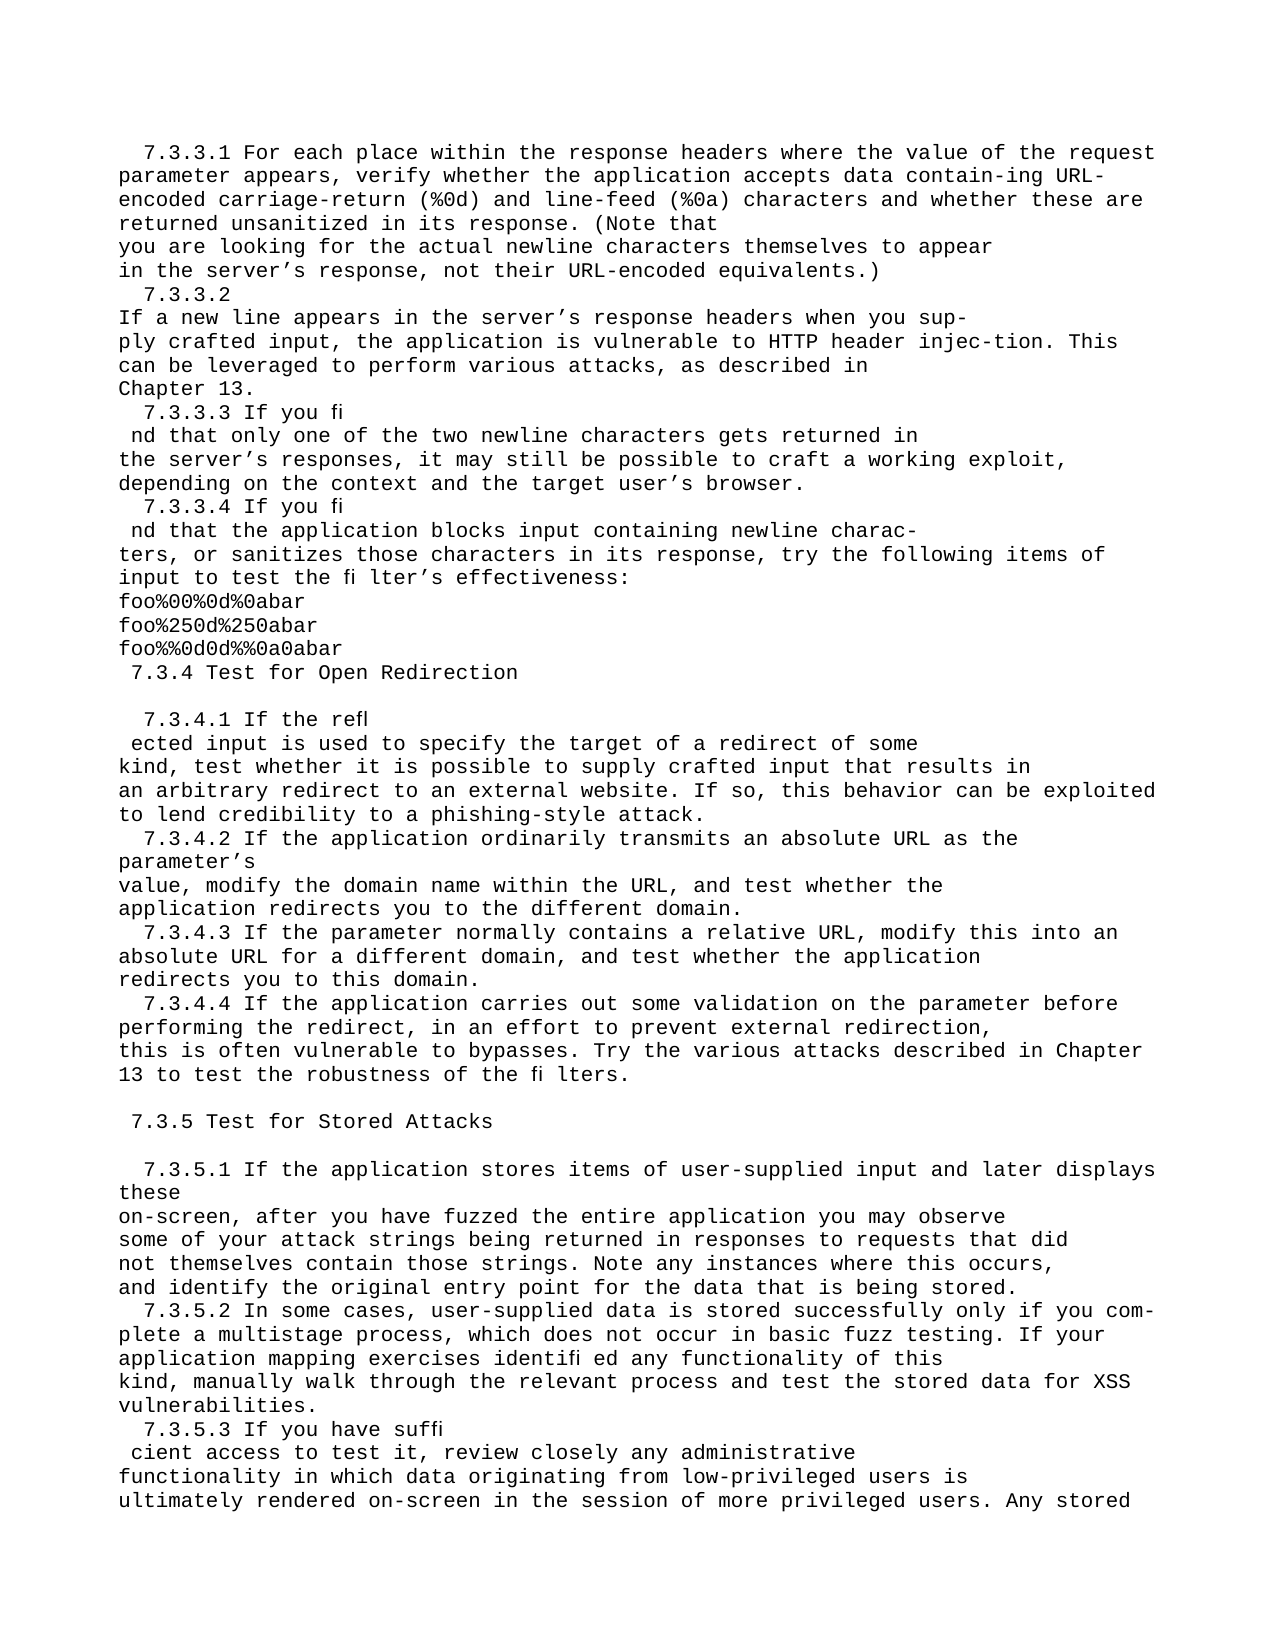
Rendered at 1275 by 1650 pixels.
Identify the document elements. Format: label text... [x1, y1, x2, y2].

text absolute URL for a different domain, and test whether the application [118, 946, 1157, 969]
text not themselves contain those strings. Note any instances where this occurs, [118, 1253, 1157, 1277]
text 7.3.5 Test for Stored Attacks [118, 1111, 1157, 1135]
text kind, test whether it is possible to supply crafted input that results in [118, 757, 1157, 780]
text parameter appears, verify whether the application accepts data contain-ing URL-encoded carriage-return (%0d) and line-feed (%0a) characters and whether these are returned unsanitized in its response. (Note that [118, 165, 1157, 236]
text 7.3.4 Test for Open Redirection [118, 662, 1157, 686]
text performing the redirect, in an effort to prevent external redirection, [118, 1017, 1157, 1040]
text nd that only one of the two newline characters gets returned in [118, 426, 1157, 449]
text 7.3.4.2 If the application ordinarily transmits an absolute URL as the parameter’s [118, 827, 1157, 875]
text 7.3.5.1 If the application stores items of user-supplied input and later displays these [118, 1158, 1157, 1206]
text functionality in which data originating from low-privileged users is [118, 1466, 1157, 1489]
text ultimately rendered on-screen in the session of more privileged users. Any stored [118, 1489, 1157, 1513]
text 7.3.3.2 [118, 284, 1157, 307]
text 7.3.3.3 If you ﬁ [118, 402, 1157, 426]
text in the server’s response, not their URL-encoded equivalents.) [118, 260, 1157, 284]
text 7.3.4.3 If the parameter normally contains a relative URL, modify this into an [118, 922, 1157, 946]
text foo%%0d0d%%0a0abar [118, 638, 1157, 662]
text application redirects you to the different domain. [118, 898, 1157, 922]
text Chapter 13. [118, 378, 1157, 402]
text this is often vulnerable to bypasses. Try the various attacks described in Chapter 13 to test the robustness of the ﬁ lters. [118, 1040, 1157, 1088]
text plete a multistage process, which does not occur in basic fuzz testing. If your application mapping exercises identiﬁ ed any functionality of this [118, 1324, 1157, 1371]
text on-screen, after you have fuzzed the entire application you may observe [118, 1206, 1157, 1229]
text foo%250d%250abar [118, 615, 1157, 638]
text ply crafted input, the application is vulnerable to HTTP header injec-tion. This can be leveraged to perform various attacks, as described in [118, 331, 1157, 378]
text some of your attack strings being returned in responses to requests that did [118, 1229, 1157, 1253]
text 7.3.4.1 If the reﬂ [118, 709, 1157, 733]
text 7.3.5.2 In some cases, user-supplied data is stored successfully only if you com- [118, 1300, 1157, 1324]
text and identify the original entry point for the data that is being stored. [118, 1277, 1157, 1300]
text kind, manually walk through the relevant process and test the stored data for XSS vulnerabilities. [118, 1371, 1157, 1419]
text redirects you to this domain. [118, 969, 1157, 993]
text ected input is used to specify the target of a redirect of some [118, 733, 1157, 757]
text 7.3.3.4 If you ﬁ [118, 496, 1157, 520]
text an arbitrary redirect to an external website. If so, this behavior can be exploited to lend credibility to a phishing-style attack. [118, 780, 1157, 827]
text 7.3.4.4 If the application carries out some validation on the parameter before [118, 993, 1157, 1017]
text value, modify the domain name within the URL, and test whether the [118, 875, 1157, 898]
text If a new line appears in the server’s response headers when you sup- [118, 307, 1157, 331]
text foo%00%0d%0abar [118, 591, 1157, 615]
text 7.3.3.1 For each place within the response headers where the value of the request [118, 142, 1157, 165]
text the server’s responses, it may still be possible to craft a working exploit, depending on the context and the target user’s browser. [118, 449, 1157, 496]
text 7.3.5.3 If you have sufﬁ [118, 1419, 1157, 1442]
text cient access to test it, review closely any administrative [118, 1442, 1157, 1466]
text you are looking for the actual newline characters themselves to appear [118, 236, 1157, 260]
text nd that the application blocks input containing newline charac- [118, 520, 1157, 544]
text ters, or sanitizes those characters in its response, try the following items of input to test the ﬁ lter’s effectiveness: [118, 544, 1157, 591]
